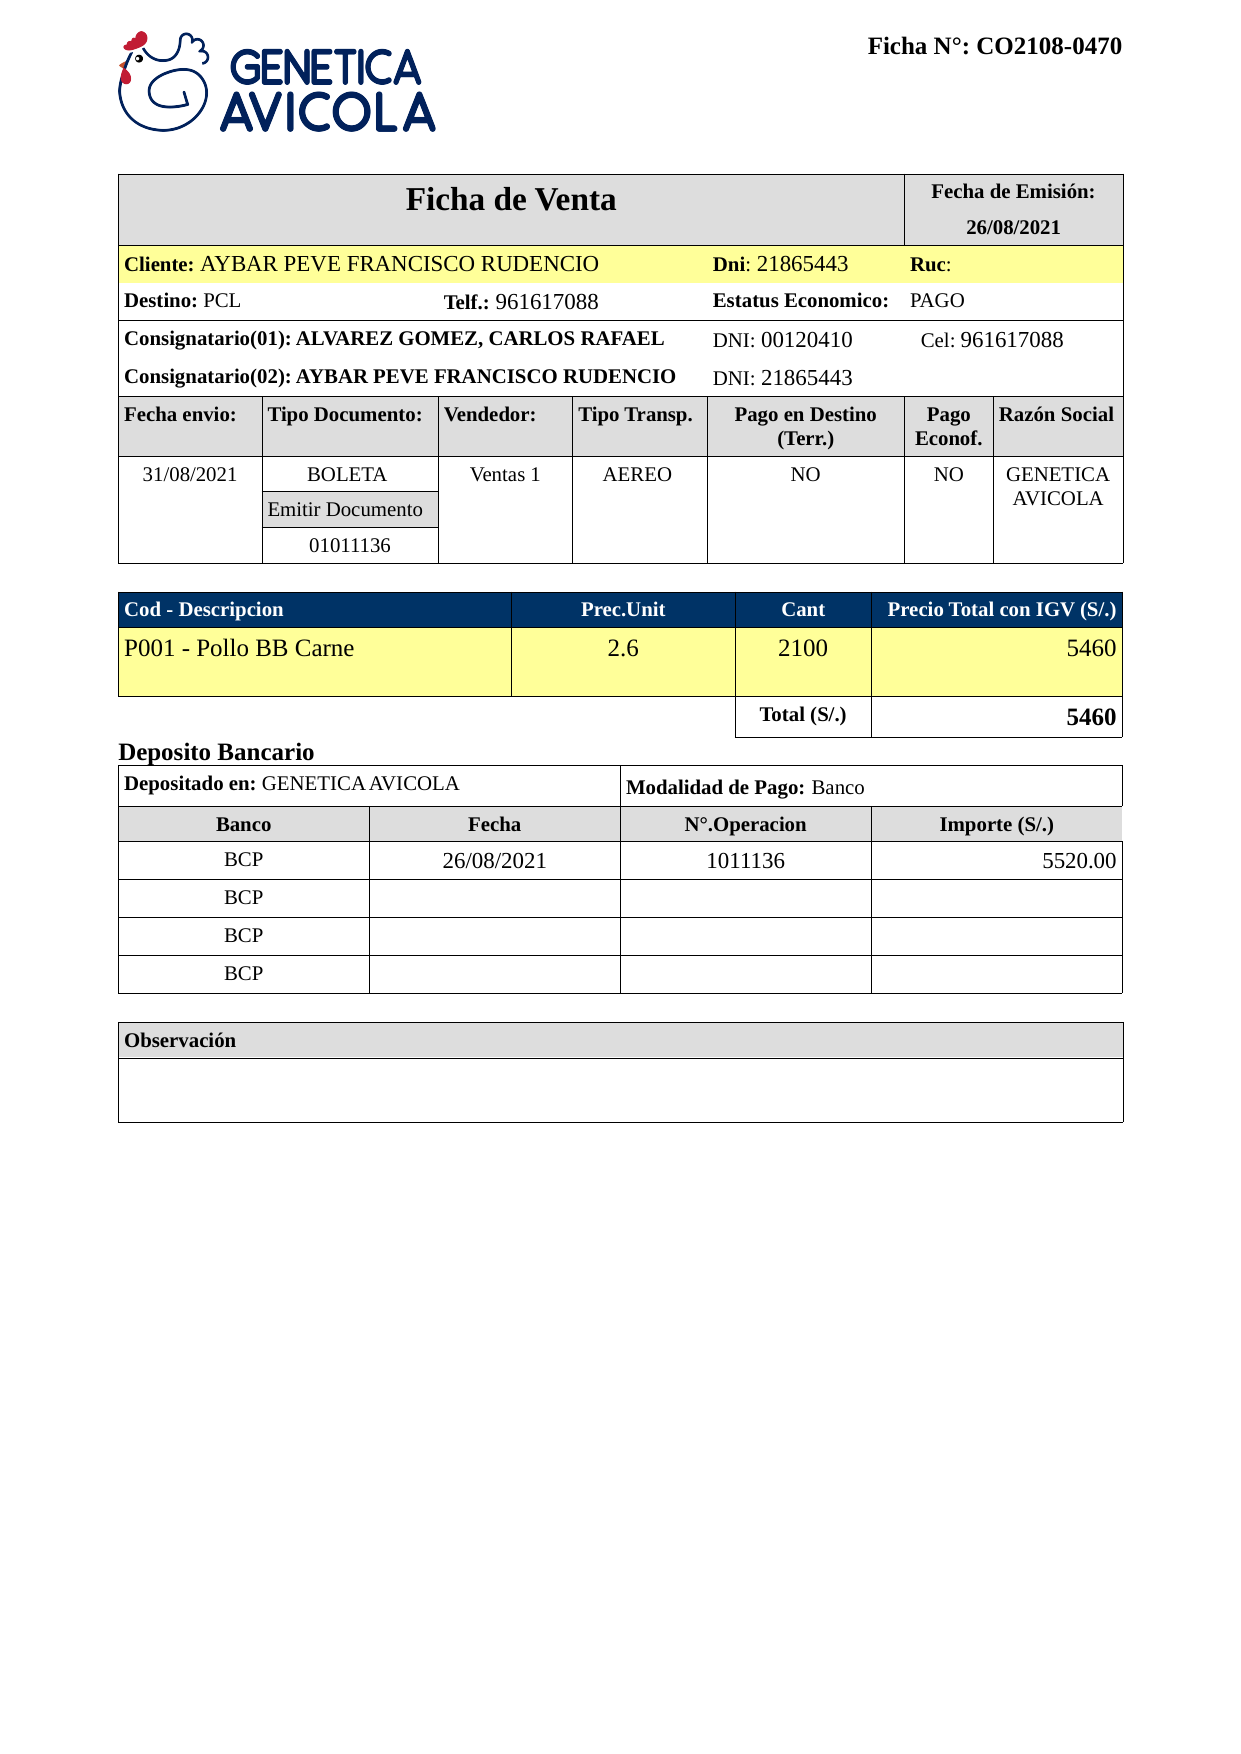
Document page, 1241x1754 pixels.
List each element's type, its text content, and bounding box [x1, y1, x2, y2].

table_cell 2.6 [512, 628, 735, 696]
table_cell [621, 880, 871, 917]
table_cell Telf.: 961617088 [438, 283, 707, 320]
table_header Precio Total con IGV (S/.) [872, 593, 1122, 627]
table_cell 01011136 [263, 528, 438, 563]
table_header Modalidad de Pago: Banco [621, 766, 1122, 806]
table_cell BCP [119, 842, 369, 879]
table_cell Pago en Destino (Terr.) [708, 397, 904, 456]
table_cell 1011136 [621, 842, 871, 879]
table_cell Fecha [370, 807, 620, 841]
table_header Ficha de Venta [119, 175, 904, 245]
table_cell Razón Social [994, 397, 1123, 456]
table_cell Ruc: [904, 246, 1123, 283]
table_cell N°.Operacion [621, 807, 871, 841]
table_header Fecha de Emisión: [905, 175, 1123, 209]
table_cell Cliente: AYBAR PEVE FRANCISCO RUDENCIO [119, 246, 707, 283]
table_cell PAGO [904, 283, 1123, 320]
table_header Prec.Unit [512, 593, 735, 627]
table_cell NO [905, 457, 993, 563]
table_cell Estatus Economico: [707, 283, 904, 320]
table_cell DNI: 21865443 [707, 358, 1123, 396]
table_cell Fecha envio: [119, 397, 262, 456]
text Deposito Bancario [118, 737, 1122, 765]
table_cell [872, 880, 1122, 917]
table_cell Dni: 21865443 [707, 246, 904, 283]
table_cell 26/08/2021 [370, 842, 620, 879]
table_header Depositado en: GENETICA AVICOLA [119, 766, 620, 806]
table_cell Banco [119, 807, 369, 841]
table_cell [118, 697, 511, 737]
table_cell [511, 697, 735, 737]
table_cell 5520.00 [872, 842, 1122, 879]
table_cell Consignatario(02): AYBAR PEVE FRANCISCO RUDENCIO [119, 358, 707, 396]
table_cell BOLETA [263, 457, 438, 491]
table_cell Vendedor: [439, 397, 572, 456]
table_cell Emitir Documento [263, 492, 438, 527]
table_cell [119, 1059, 1123, 1122]
table_cell [370, 918, 620, 955]
table_cell NO [708, 457, 904, 563]
table_cell Pago Econof. [905, 397, 993, 456]
table_cell [872, 956, 1122, 993]
table_header Observación [119, 1023, 1123, 1057]
table_cell AEREO [573, 457, 707, 563]
table_cell BCP [119, 956, 369, 993]
table_cell Consignatario(01): ALVAREZ GOMEZ, CARLOS RAFAEL [119, 321, 707, 358]
table_cell [621, 956, 871, 993]
table_cell Importe (S/.) [872, 807, 1122, 841]
table_cell 5460 [872, 628, 1122, 696]
table_cell Total (S/.) [736, 697, 871, 737]
table_cell Ventas 1 [439, 457, 572, 563]
table_cell GENETICA AVICOLA [994, 457, 1123, 563]
table_cell [872, 918, 1122, 955]
table_cell 26/08/2021 [905, 209, 1123, 245]
picture [118, 31, 436, 132]
table_cell [370, 956, 620, 993]
table_header Cod - Descripcion [119, 593, 511, 627]
table_cell 5460 [872, 697, 1122, 737]
table_cell DNI: 00120410 [707, 321, 915, 358]
table_cell [621, 918, 871, 955]
table_cell Destino: PCL [119, 283, 438, 320]
table_header Cant [736, 593, 871, 627]
table_cell BCP [119, 918, 369, 955]
table_cell BCP [119, 880, 369, 917]
table_cell Cel: 961617088 [915, 321, 1123, 358]
table_cell 2100 [736, 628, 871, 696]
table_cell [370, 880, 620, 917]
table_cell P001 - Pollo BB Carne [119, 628, 511, 696]
table_cell Tipo Transp. [573, 397, 707, 456]
table_cell 31/08/2021 [119, 457, 262, 563]
table_cell Tipo Documento: [263, 397, 438, 456]
